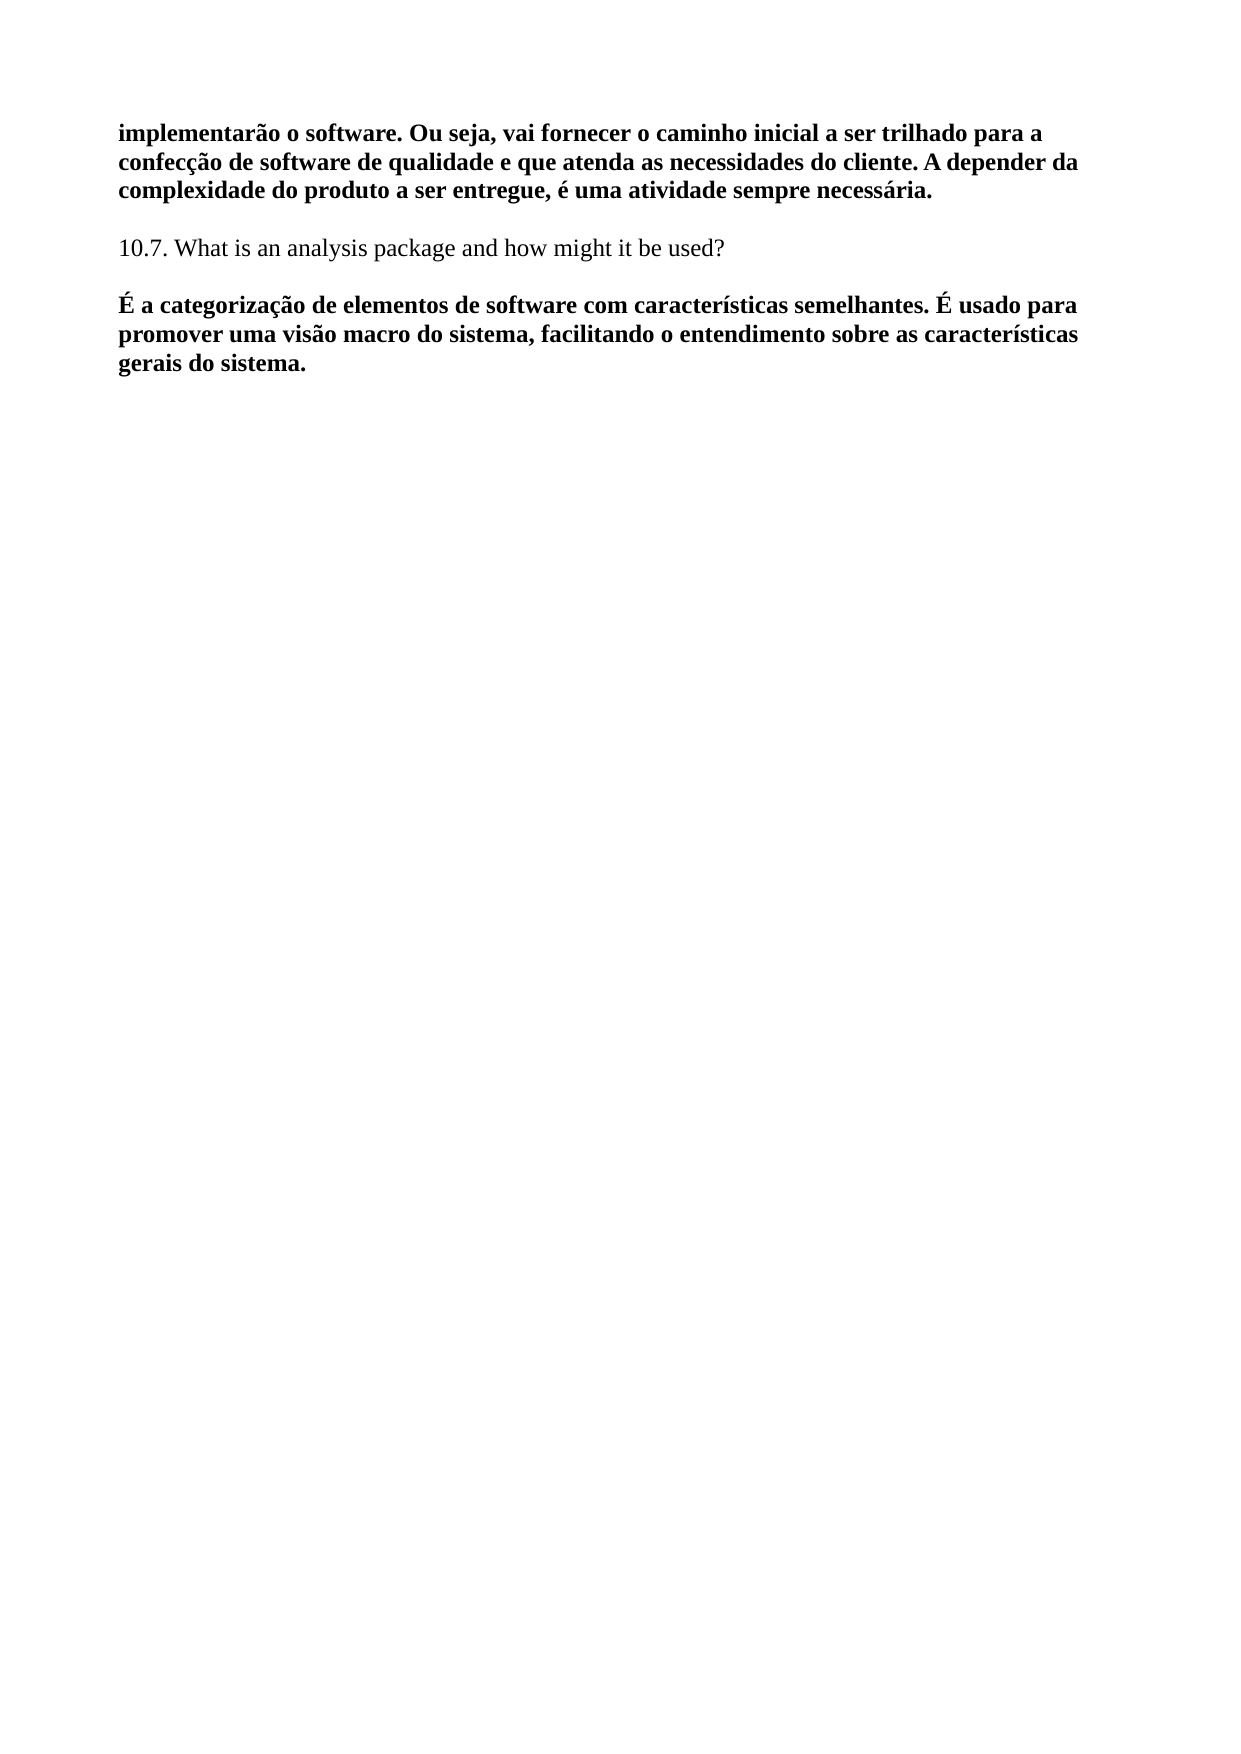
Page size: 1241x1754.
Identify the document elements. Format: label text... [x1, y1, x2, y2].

text É a categorização de elementos de software com características semelhantes. É usado para promover uma visão macro do sistema, facilitando o entendimento sobre as características gerais do sistema. [118, 291, 1122, 377]
text implementarão o software. Ou seja, vai fornecer o caminho inicial a ser trilhado para a confecção de software de qualidade e que atenda as necessidades do cliente. A depender da complexidade do produto a ser entregue, é uma atividade sempre necessária. [118, 118, 1122, 233]
text 10.7. What is an analysis package and how might it be used? [118, 233, 1122, 262]
